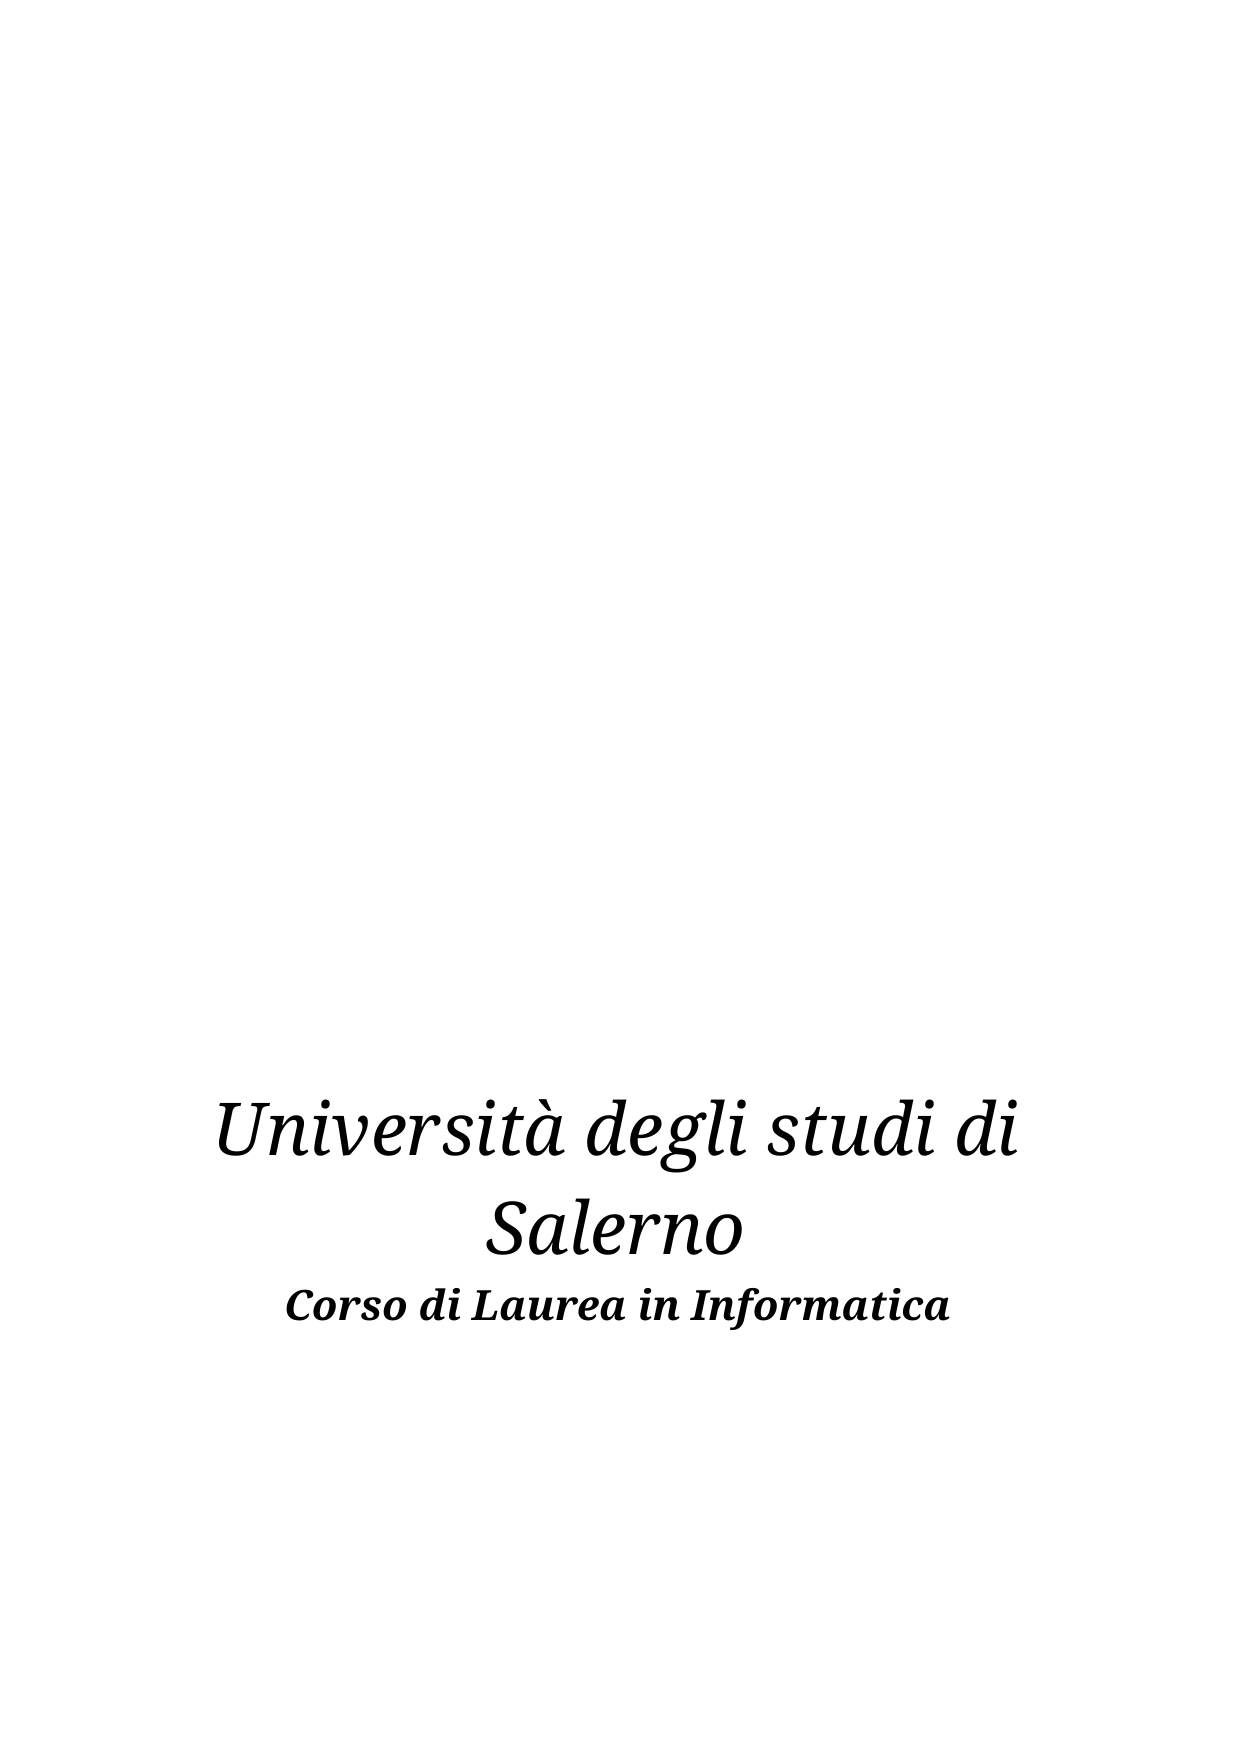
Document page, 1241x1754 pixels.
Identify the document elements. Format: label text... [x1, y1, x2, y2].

title Università degli studi di Salerno [118, 1077, 1122, 1276]
subtitle Corso di Laurea in Informatica [118, 1276, 1122, 1332]
